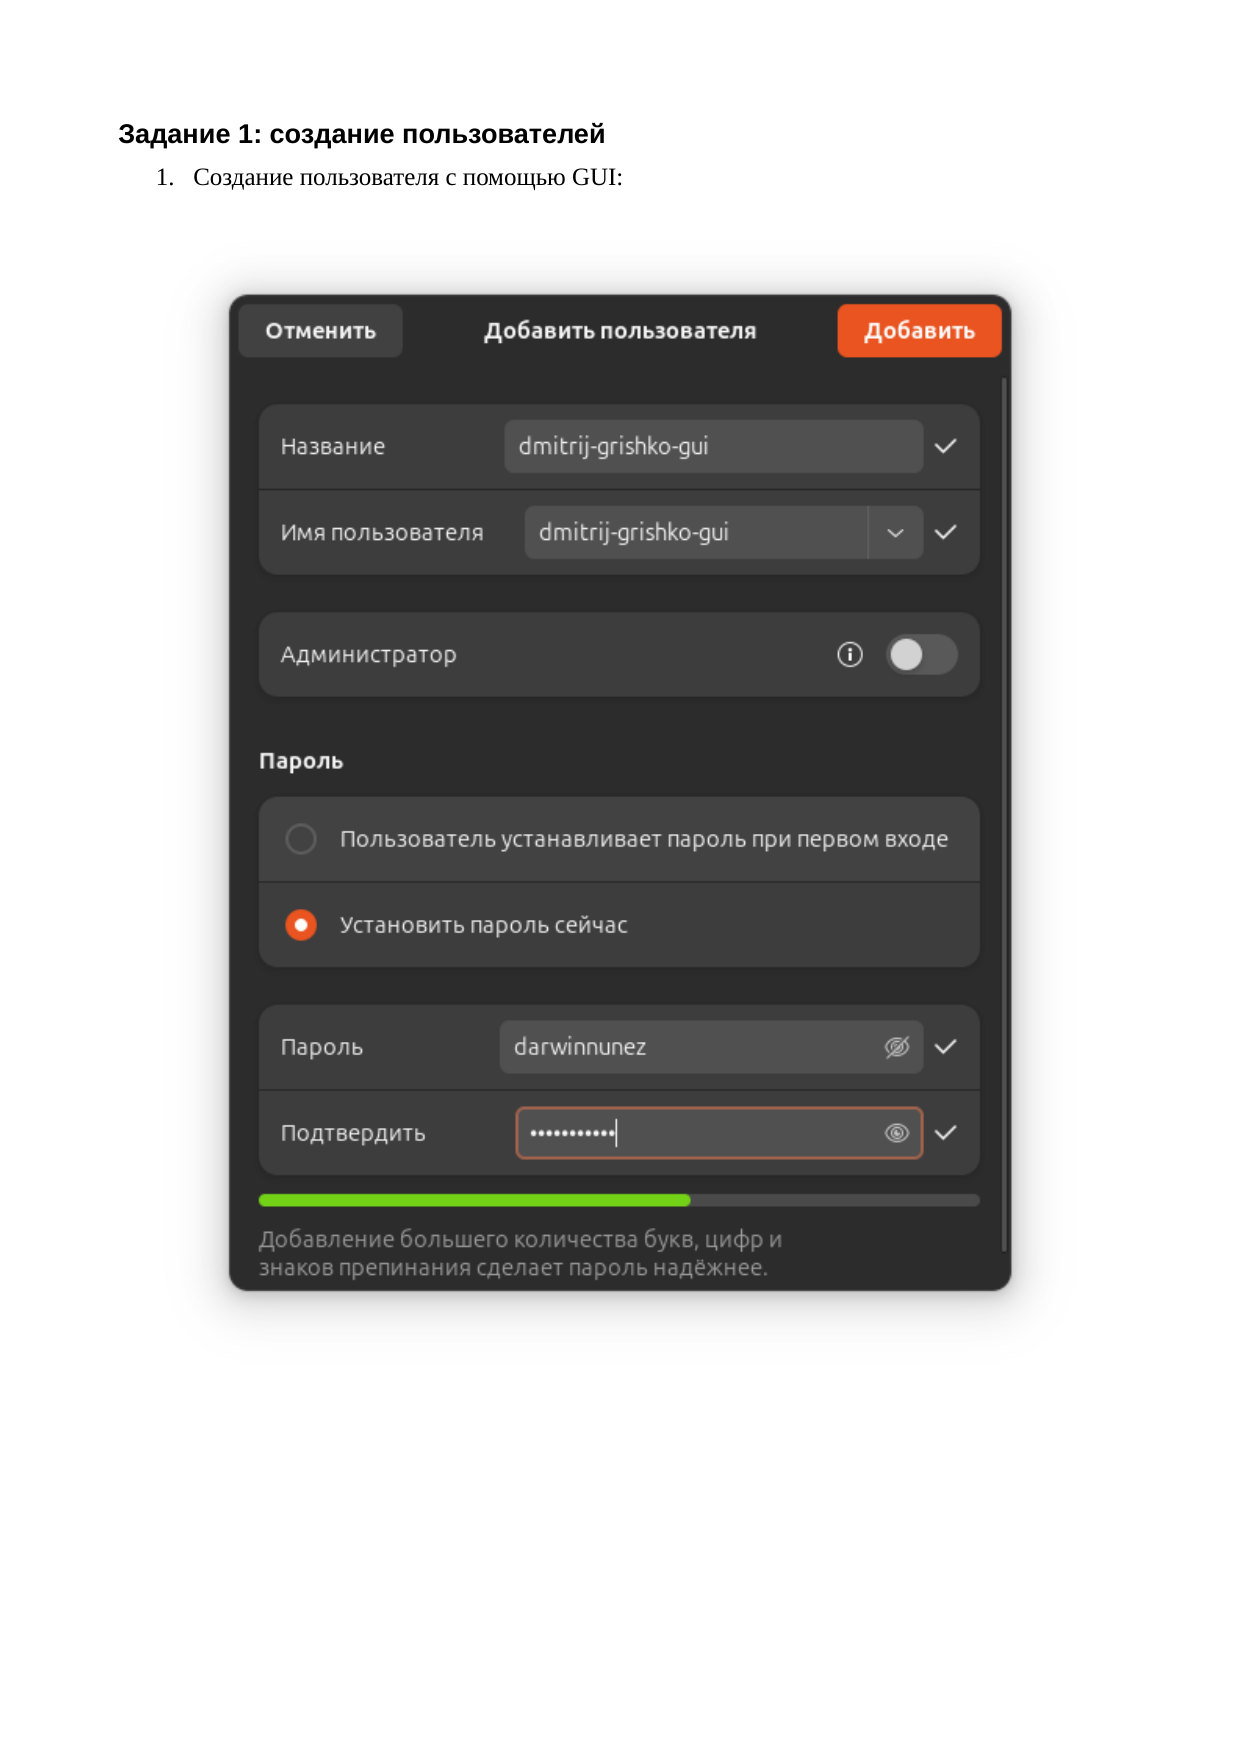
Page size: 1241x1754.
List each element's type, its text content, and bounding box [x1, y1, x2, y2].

subtitle Задание 1: создание пользователей [118, 118, 1122, 149]
list Создание пользователя с помощью GUI: [156, 162, 1122, 191]
picture [134, 209, 1107, 1396]
